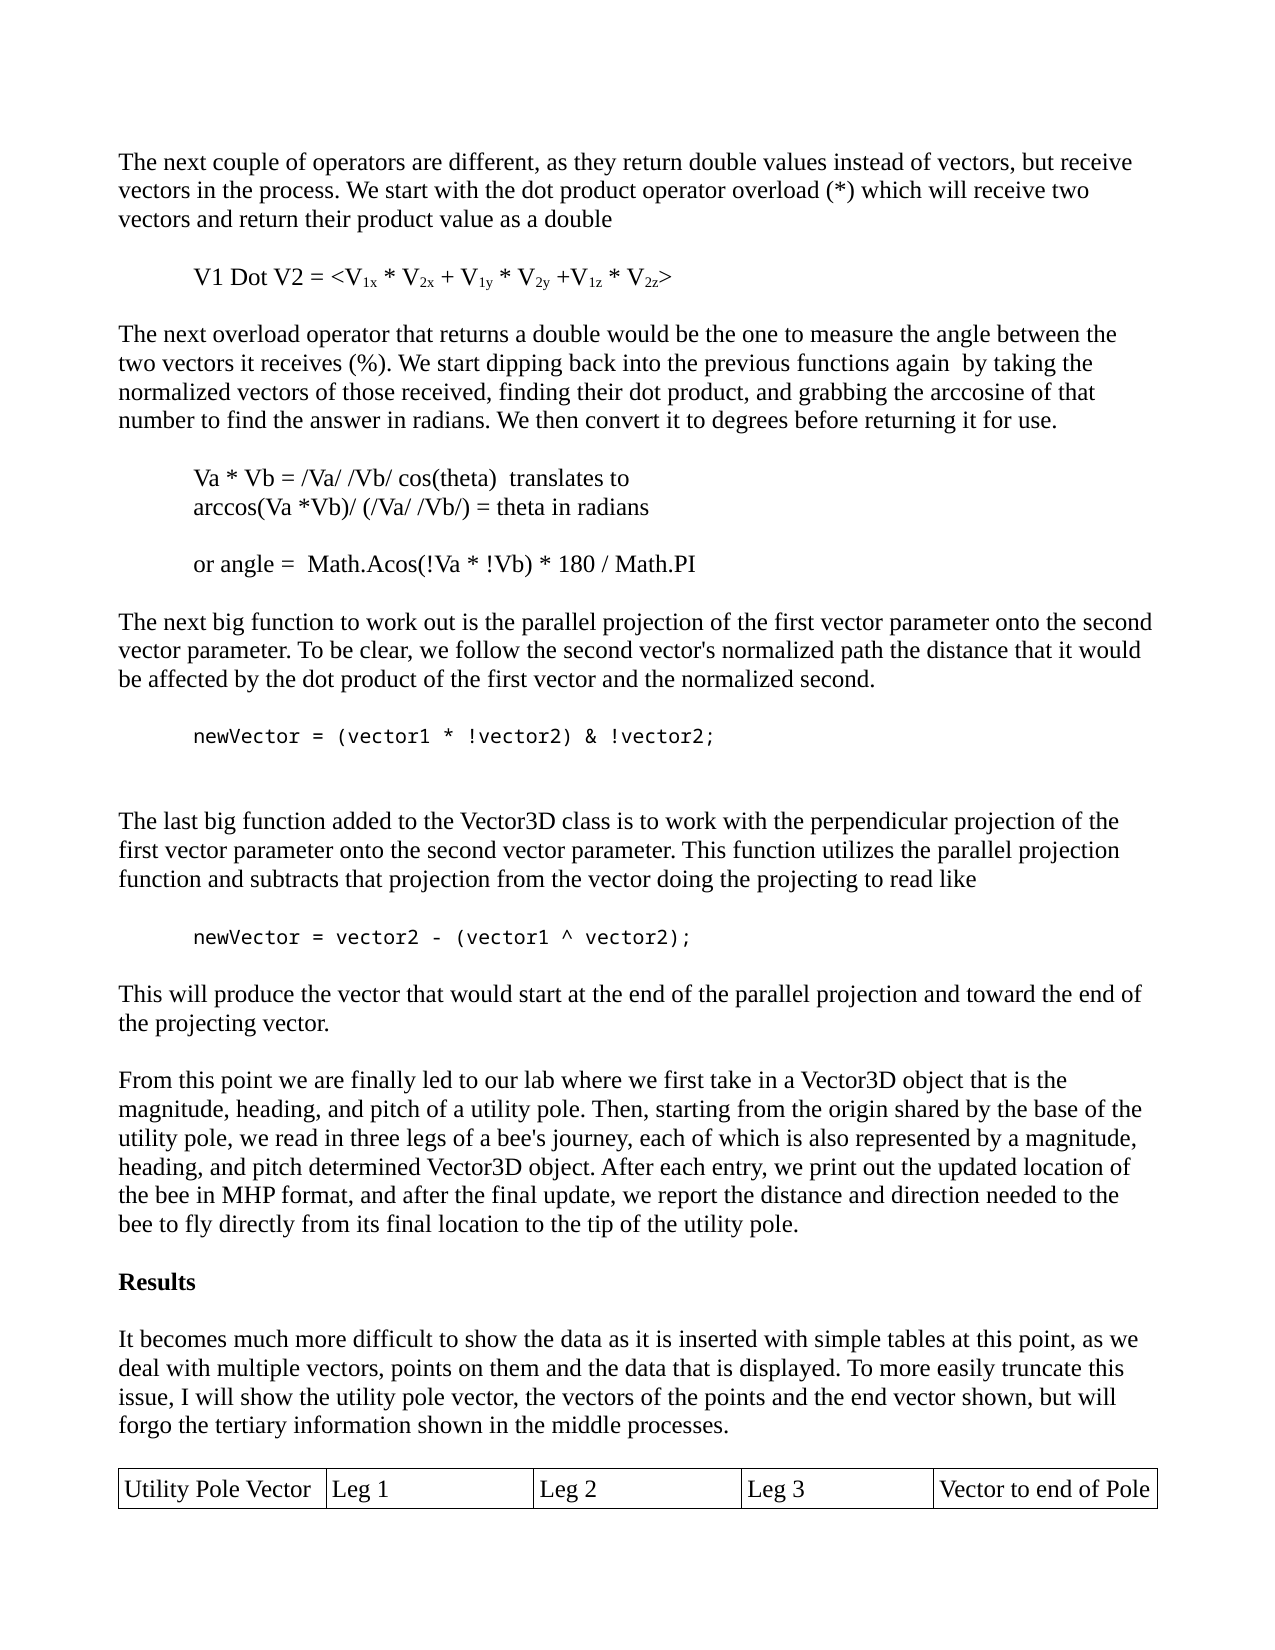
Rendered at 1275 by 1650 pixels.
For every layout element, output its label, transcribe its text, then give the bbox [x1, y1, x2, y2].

text From this point we are finally led to our lab where we first take in a Vector3D object that is the magnitude, heading, and pitch of a utility pole. Then, starting from the origin shared by the base of the utility pole, we read in three legs of a bee's journey, each of which is also represented by a magnitude, heading, and pitch determined Vector3D object. After each entry, we print out the updated location of the bee in MHP format, and after the final update, we report the distance and direction needed to the bee to fly directly from its final location to the tip of the utility pole. [118, 1066, 1157, 1238]
text The next couple of operators are different, as they return double values instead of vectors, but receive vectors in the process. We start with the dot product operator overload (*) which will receive two vectors and return their product value as a double [118, 147, 1157, 233]
text The last big function added to the Vector3D class is to work with the perpendicular projection of the first vector parameter onto the second vector parameter. This function utilizes the parallel projection function and subtracts that projection from the vector doing the projecting to read like [118, 806, 1157, 893]
text Results [118, 1267, 1157, 1296]
text The next overload operator that returns a double would be the one to measure the angle between the two vectors it receives (%). We start dipping back into the previous functions again by taking the normalized vectors of those received, finding their dot product, and grabbing the arccosine of that number to find the answer in radians. We then convert it to degrees before returning it for use. [118, 319, 1157, 434]
table_header Utility Pole Vector [119, 1469, 326, 1508]
text arccos(Va *Vb)/ (/Va/ /Vb/) = theta in radians [118, 492, 1157, 521]
text or angle = Math.Acos(!Va * !Vb) * 180 / Math.PI [118, 549, 1157, 578]
text newVector = vector2 - (vector1 ^ vector2); [118, 921, 1157, 951]
table_header Leg 2 [534, 1469, 741, 1508]
text newVector = (vector1 * !vector2) & !vector2; [118, 722, 1157, 749]
text It becomes much more difficult to show the data as it is inserted with simple tables at this point, as we deal with multiple vectors, points on them and the data that is displayed. To more easily truncate this issue, I will show the utility pole vector, the vectors of the points and the end vector shown, but will forgo the tertiary information shown in the middle processes. [118, 1324, 1157, 1439]
table_header Vector to end of Pole [934, 1469, 1157, 1508]
table_header Leg 1 [327, 1469, 533, 1508]
table_header Leg 3 [742, 1469, 933, 1508]
text Va * Vb = /Va/ /Vb/ cos(theta) translates to [118, 463, 1157, 492]
text The next big function to work out is the parallel projection of the first vector parameter onto the second vector parameter. To be clear, we follow the second vector's normalized path the distance that it would be affected by the dot product of the first vector and the normalized second. [118, 607, 1157, 693]
text V1 Dot V2 = <V1x * V2x + V1y * V2y +V1z * V2z> [118, 262, 1157, 291]
text This will produce the vector that would start at the end of the parallel projection and toward the end of the projecting vector. [118, 979, 1157, 1037]
